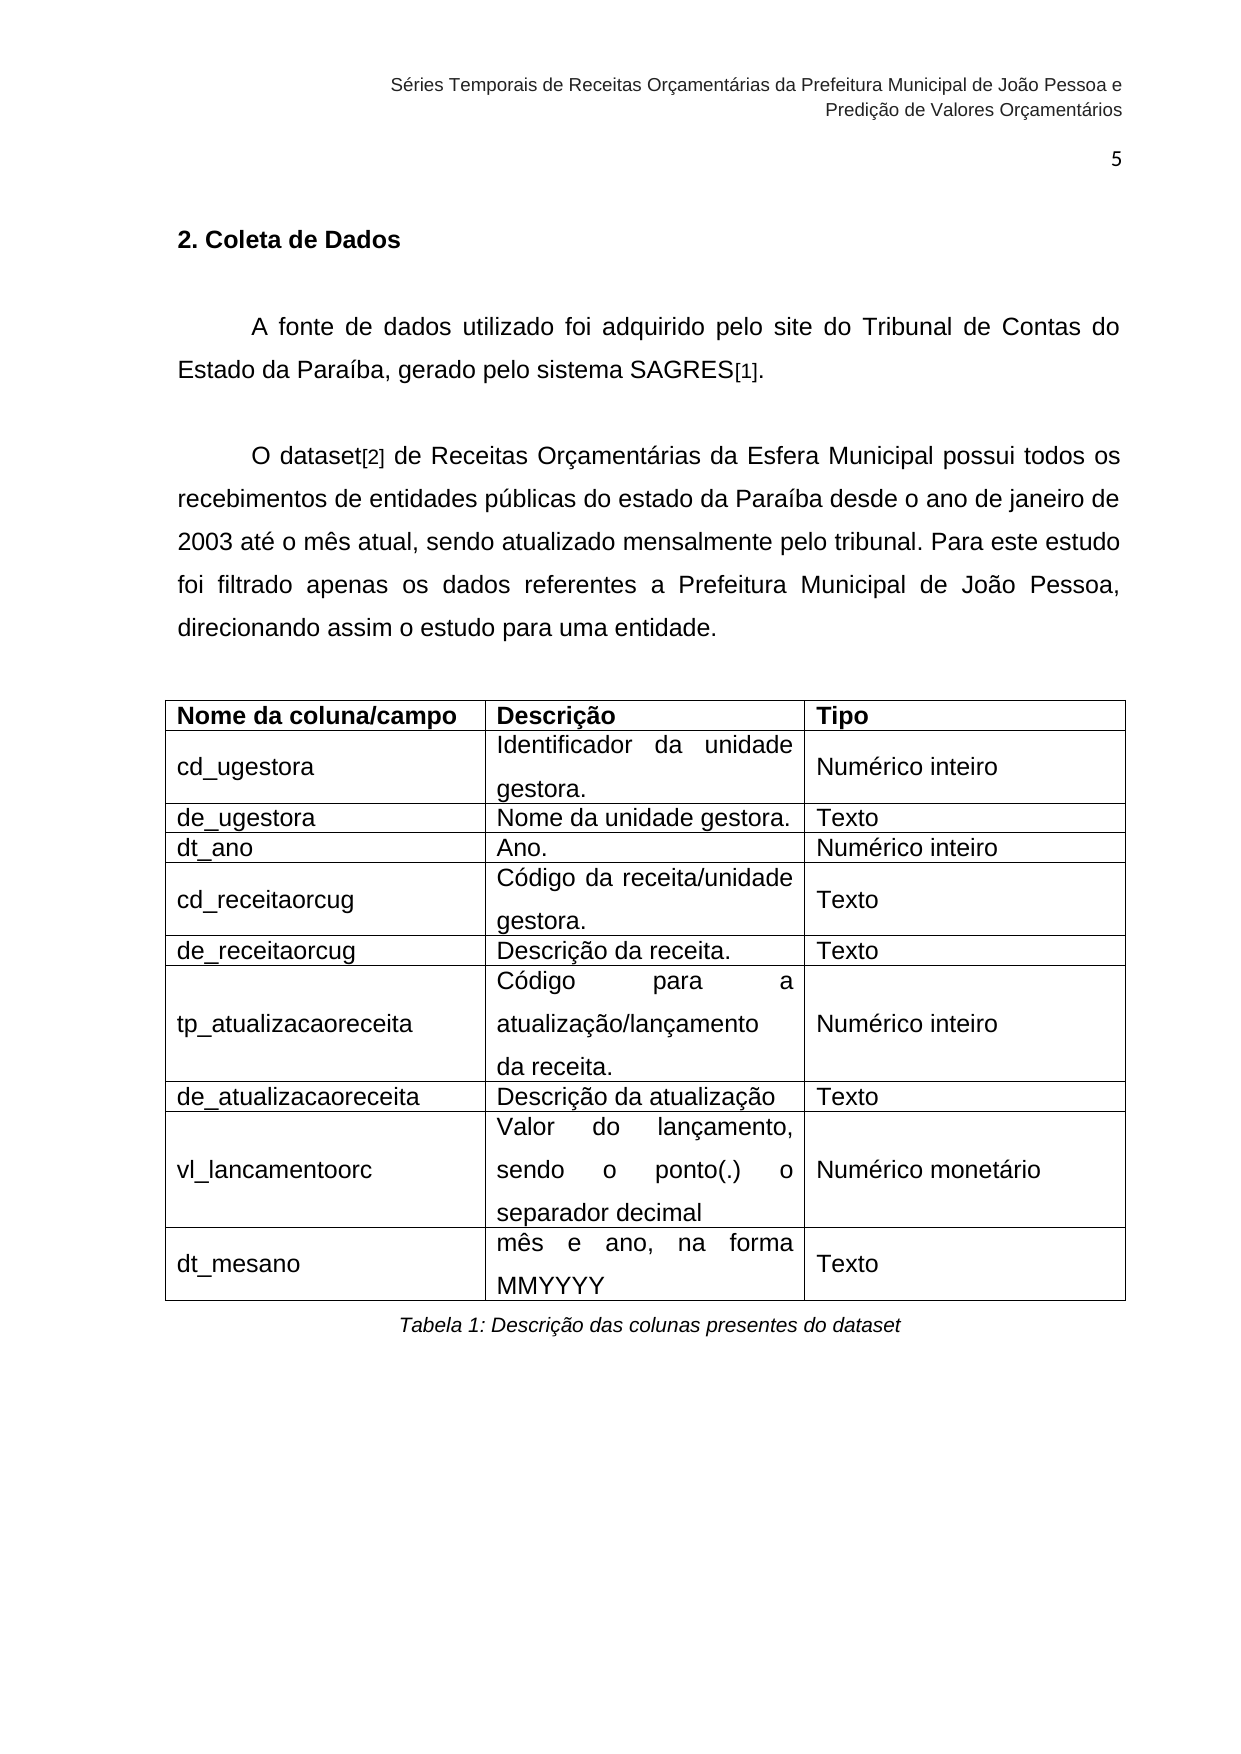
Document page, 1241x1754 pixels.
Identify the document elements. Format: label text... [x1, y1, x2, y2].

text Tabela 1: Descrição das colunas presentes do dataset [177, 1313, 1122, 1337]
table_cell Numérico inteiro [805, 966, 1125, 1081]
subtitle 2. Coleta de Dados [177, 225, 1122, 254]
table_cell Numérico inteiro [805, 731, 1125, 802]
table_cell Numérico inteiro [805, 833, 1125, 862]
table_cell Texto [805, 1228, 1125, 1299]
table_header Descrição [486, 701, 804, 729]
table_cell Código para a atualização/lançamento da receita. [486, 966, 804, 1081]
table_cell de_ugestora [166, 804, 485, 832]
table_cell Texto [805, 804, 1125, 832]
table_cell vl_lancamentoorc [166, 1112, 485, 1227]
table_cell tp_atualizacaoreceita [166, 966, 485, 1081]
table_cell cd_receitaorcug [166, 863, 485, 935]
table_cell mês e ano, na forma MMYYYY [486, 1228, 804, 1299]
text A fonte de dados utilizado foi adquirido pelo site do Tribunal de Contas do Estado da Paraíba, gerado pelo sistema SAGRES[1]. [177, 312, 1122, 383]
text O dataset[2] de Receitas Orçamentárias da Esfera Municipal possui todos os recebimentos de entidades públicas do estado da Paraíba desde o ano de janeiro de 2003 até o mês atual, sendo atualizado mensalmente pelo tribunal. Para este estudo foi filtrado apenas os dados referentes a Prefeitura Municipal de João Pessoa, direcionando assim o estudo para uma entidade. [177, 441, 1122, 642]
table_cell Numérico monetário [805, 1112, 1125, 1227]
table_cell dt_mesano [166, 1228, 485, 1299]
table_cell cd_ugestora [166, 731, 485, 802]
table_cell de_atualizacaoreceita [166, 1082, 485, 1111]
table_cell dt_ano [166, 833, 485, 862]
table_cell Identificador da unidade gestora. [486, 731, 804, 802]
table_cell Nome da unidade gestora. [486, 804, 804, 832]
table_cell Descrição da atualização [486, 1082, 804, 1111]
table_cell Texto [805, 1082, 1125, 1111]
table_cell Descrição da receita. [486, 936, 804, 965]
table_cell Texto [805, 936, 1125, 965]
table_cell de_receitaorcug [166, 936, 485, 965]
table_cell Ano. [486, 833, 804, 862]
table_cell Texto [805, 863, 1125, 935]
table_cell Código da receita/unidade gestora. [486, 863, 804, 935]
table_header Tipo [805, 701, 1125, 729]
table_cell Valor do lançamento, sendo o ponto(.) o separador decimal [486, 1112, 804, 1227]
table_header Nome da coluna/campo [166, 701, 485, 729]
